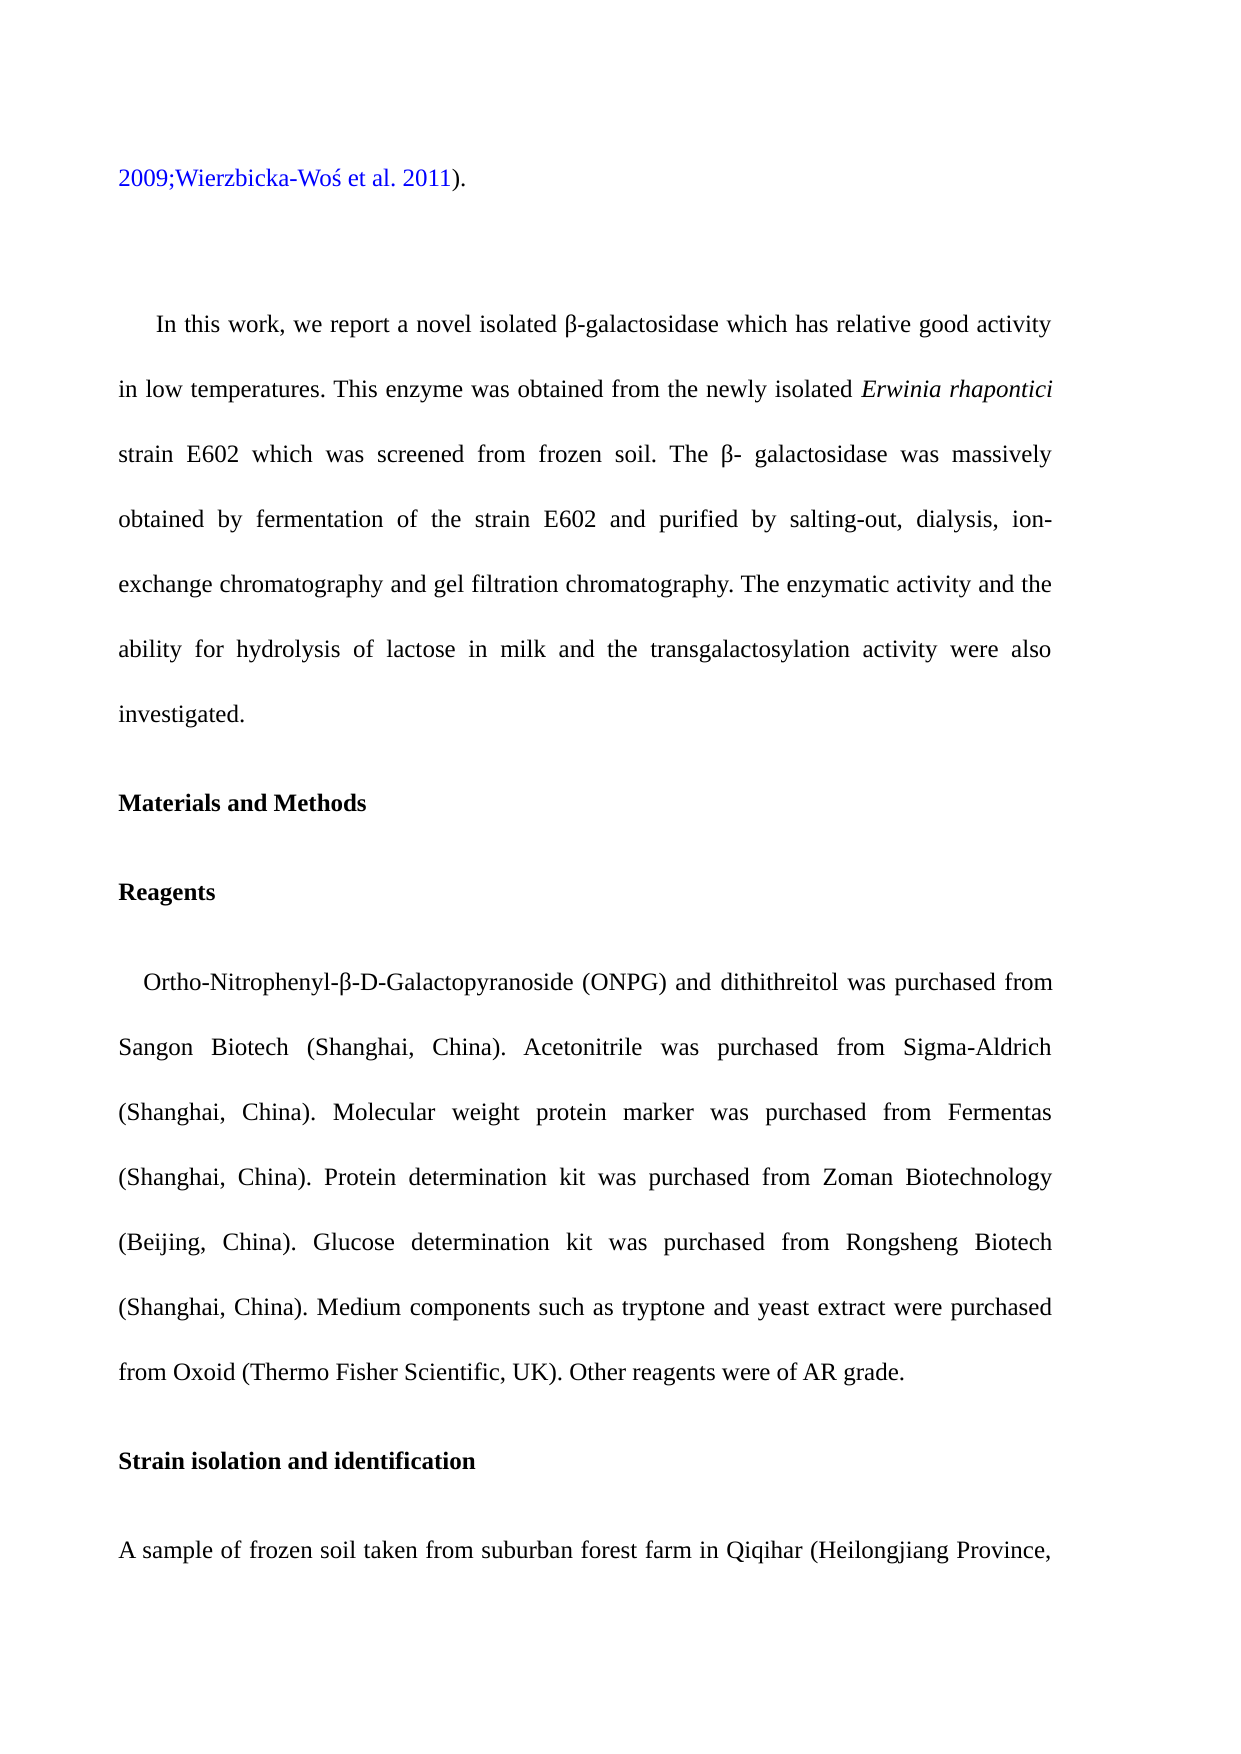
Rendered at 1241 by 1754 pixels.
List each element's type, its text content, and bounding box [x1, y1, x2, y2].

text A sample of frozen soil taken from suburban forest farm in Qiqihar (Heilongjiang Province, [118, 1534, 1053, 1567]
text Materials and Methods [118, 787, 1053, 819]
text In this work, we report a novel isolated β-galactosidase which has relative good activity in low temperatures. This enzyme was obtained from the newly isolated Erwinia rhapontici strain E602 which was screened from frozen soil. The β- galactosidase was massively obtained by fermentation of the strain E602 and purified by salting-out, dialysis, ion-exchange chromatography and gel filtration chromatography. The enzymatic activity and the ability for hydrolysis of lactose in milk and the transgalactosylation activity were also investigated. [118, 307, 1053, 730]
text Strain isolation and identification [118, 1445, 1053, 1477]
text Reagents [118, 876, 1053, 909]
text Ortho-Nitrophenyl-β-D-Galactopyranoside (ONPG) and dithithreitol was purchased from Sangon Biotech (Shanghai, China). Acetonitrile was purchased from Sigma-Aldrich (Shanghai, China). Molecular weight protein marker was purchased from Fermentas (Shanghai, China). Protein determination kit was purchased from Zoman Biotechnology (Beijing, China). Glucose determination kit was purchased from Rongsheng Biotech (Shanghai, China). Medium components such as tryptone and yeast extract were purchased from Oxoid (Thermo Fisher Scientific, UK). Other reagents were of AR grade. [118, 966, 1053, 1388]
text 2009;Wierzbicka-Woś et al. 2011). [118, 162, 1053, 194]
